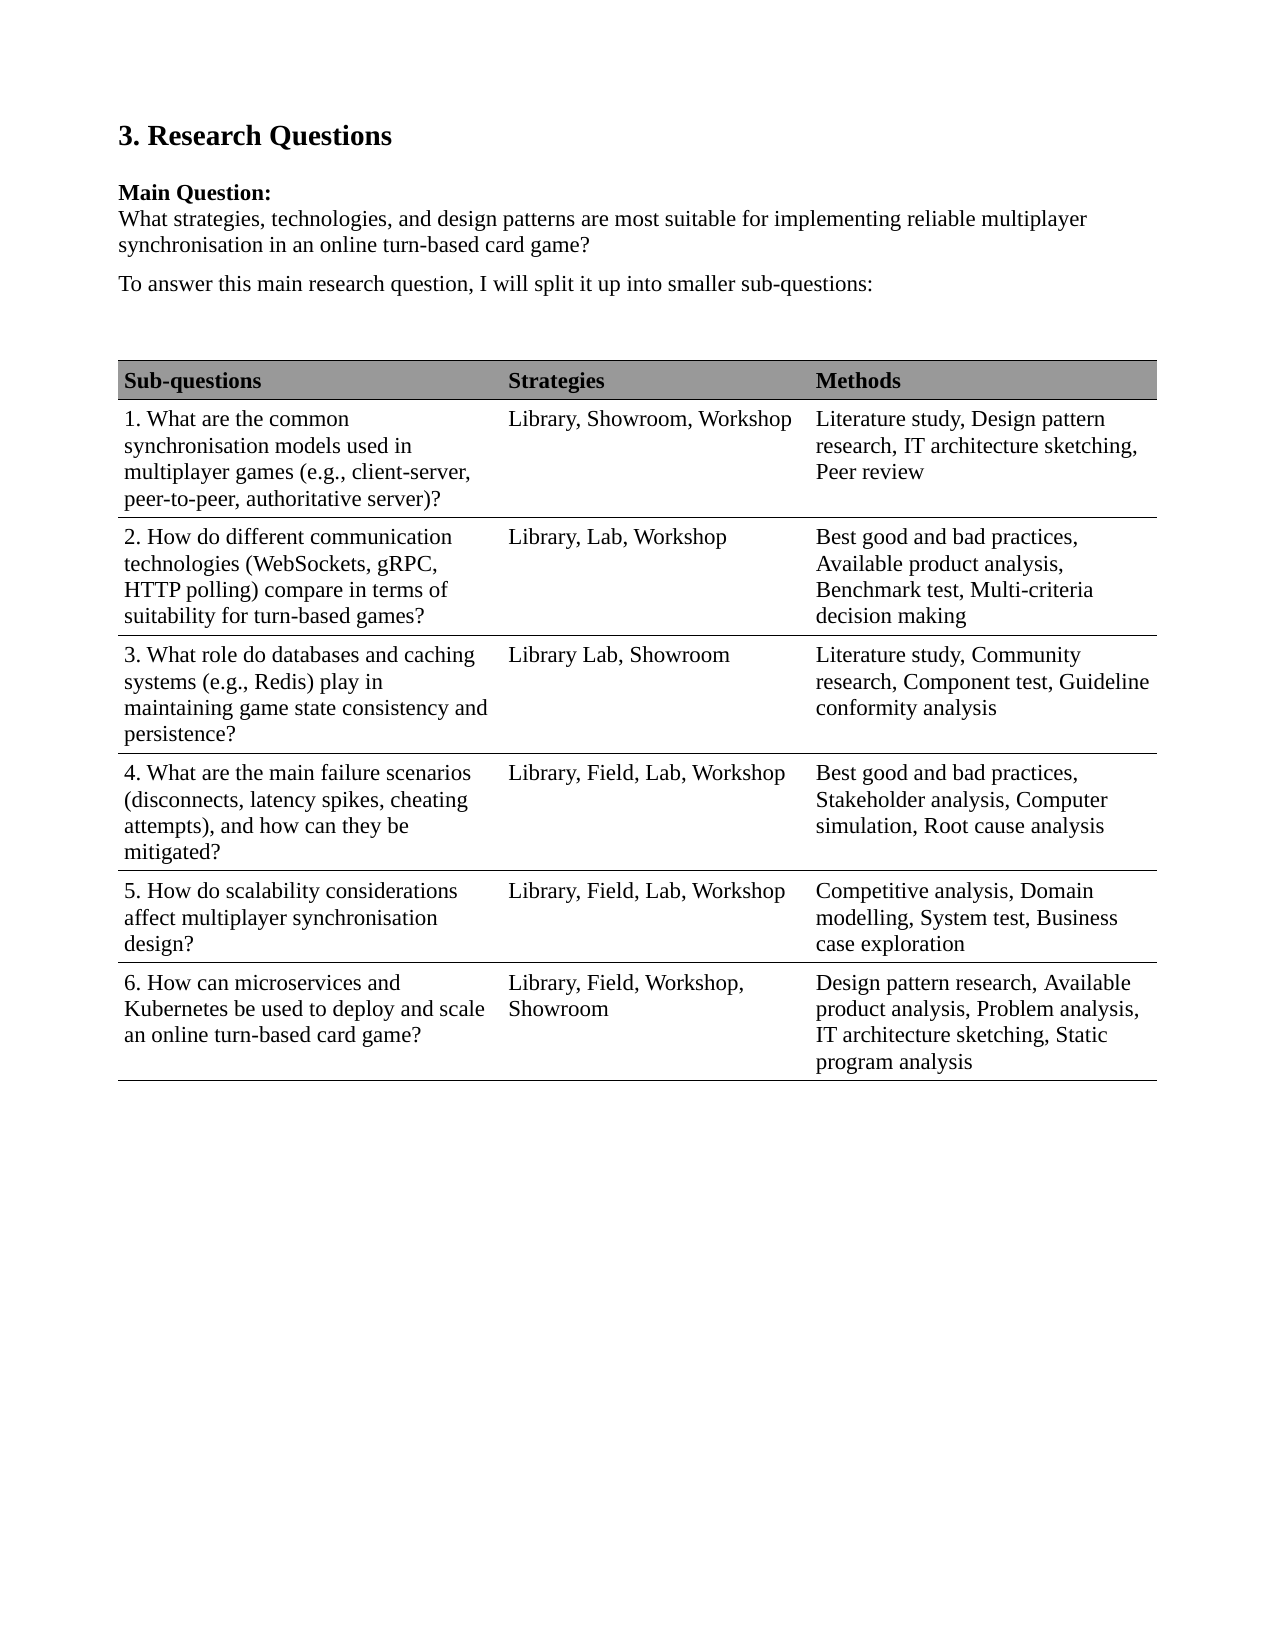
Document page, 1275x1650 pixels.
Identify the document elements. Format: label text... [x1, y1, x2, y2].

table_header Strategies [502, 361, 810, 399]
table_cell Competitive analysis, Domain modelling, System test, Business case exploration [810, 871, 1157, 962]
table_cell Literature study, Community research, Component test, Guideline conformity analysis [810, 636, 1157, 752]
table_cell 1. What are the common synchronisation models used in multiplayer games (e.g., client-server, peer-to-peer, authoritative server)? [118, 400, 502, 517]
table_cell Best good and bad practices, Available product analysis, Benchmark test, Multi-criteria decision making [810, 518, 1157, 634]
table_cell Library, Lab, Workshop [502, 518, 810, 634]
table_cell Library, Field, Lab, Workshop [502, 754, 810, 870]
text To answer this main research question, I will split it up into smaller sub-questions: [118, 270, 1157, 297]
table_cell 5. How do scalability considerations affect multiplayer synchronisation design? [118, 871, 502, 962]
subtitle Main Question: What strategies, technologies, and design patterns are most suitable for implementing reliable multiplayer synchronisation in an online turn-based card game? [118, 179, 1157, 258]
table_cell 4. What are the main failure scenarios (disconnects, latency spikes, cheating attempts), and how can they be mitigated? [118, 754, 502, 870]
table_cell Library Lab, Showroom [502, 636, 810, 752]
subtitle 3. Research Questions [118, 118, 1157, 152]
table_cell Library, Field, Workshop, Showroom [502, 963, 810, 1080]
table_cell 2. How do different communication technologies (WebSockets, gRPC, HTTP polling) compare in terms of suitability for turn-based games? [118, 518, 502, 634]
table_cell 3. What role do databases and caching systems (e.g., Redis) play in maintaining game state consistency and persistence? [118, 636, 502, 752]
table_cell Design pattern research, Available product analysis, Problem analysis, IT architecture sketching, Static program analysis [810, 963, 1157, 1080]
table_cell Library, Field, Lab, Workshop [502, 871, 810, 962]
table_cell Literature study, Design pattern research, IT architecture sketching, Peer review [810, 400, 1157, 517]
table_cell 6. How can microservices and Kubernetes be used to deploy and scale an online turn-based card game? [118, 963, 502, 1080]
table_header Methods [810, 361, 1157, 399]
table_header Sub-questions [118, 361, 502, 399]
table_cell Best good and bad practices, Stakeholder analysis, Computer simulation, Root cause analysis [810, 754, 1157, 870]
table_cell Library, Showroom, Workshop [502, 400, 810, 517]
